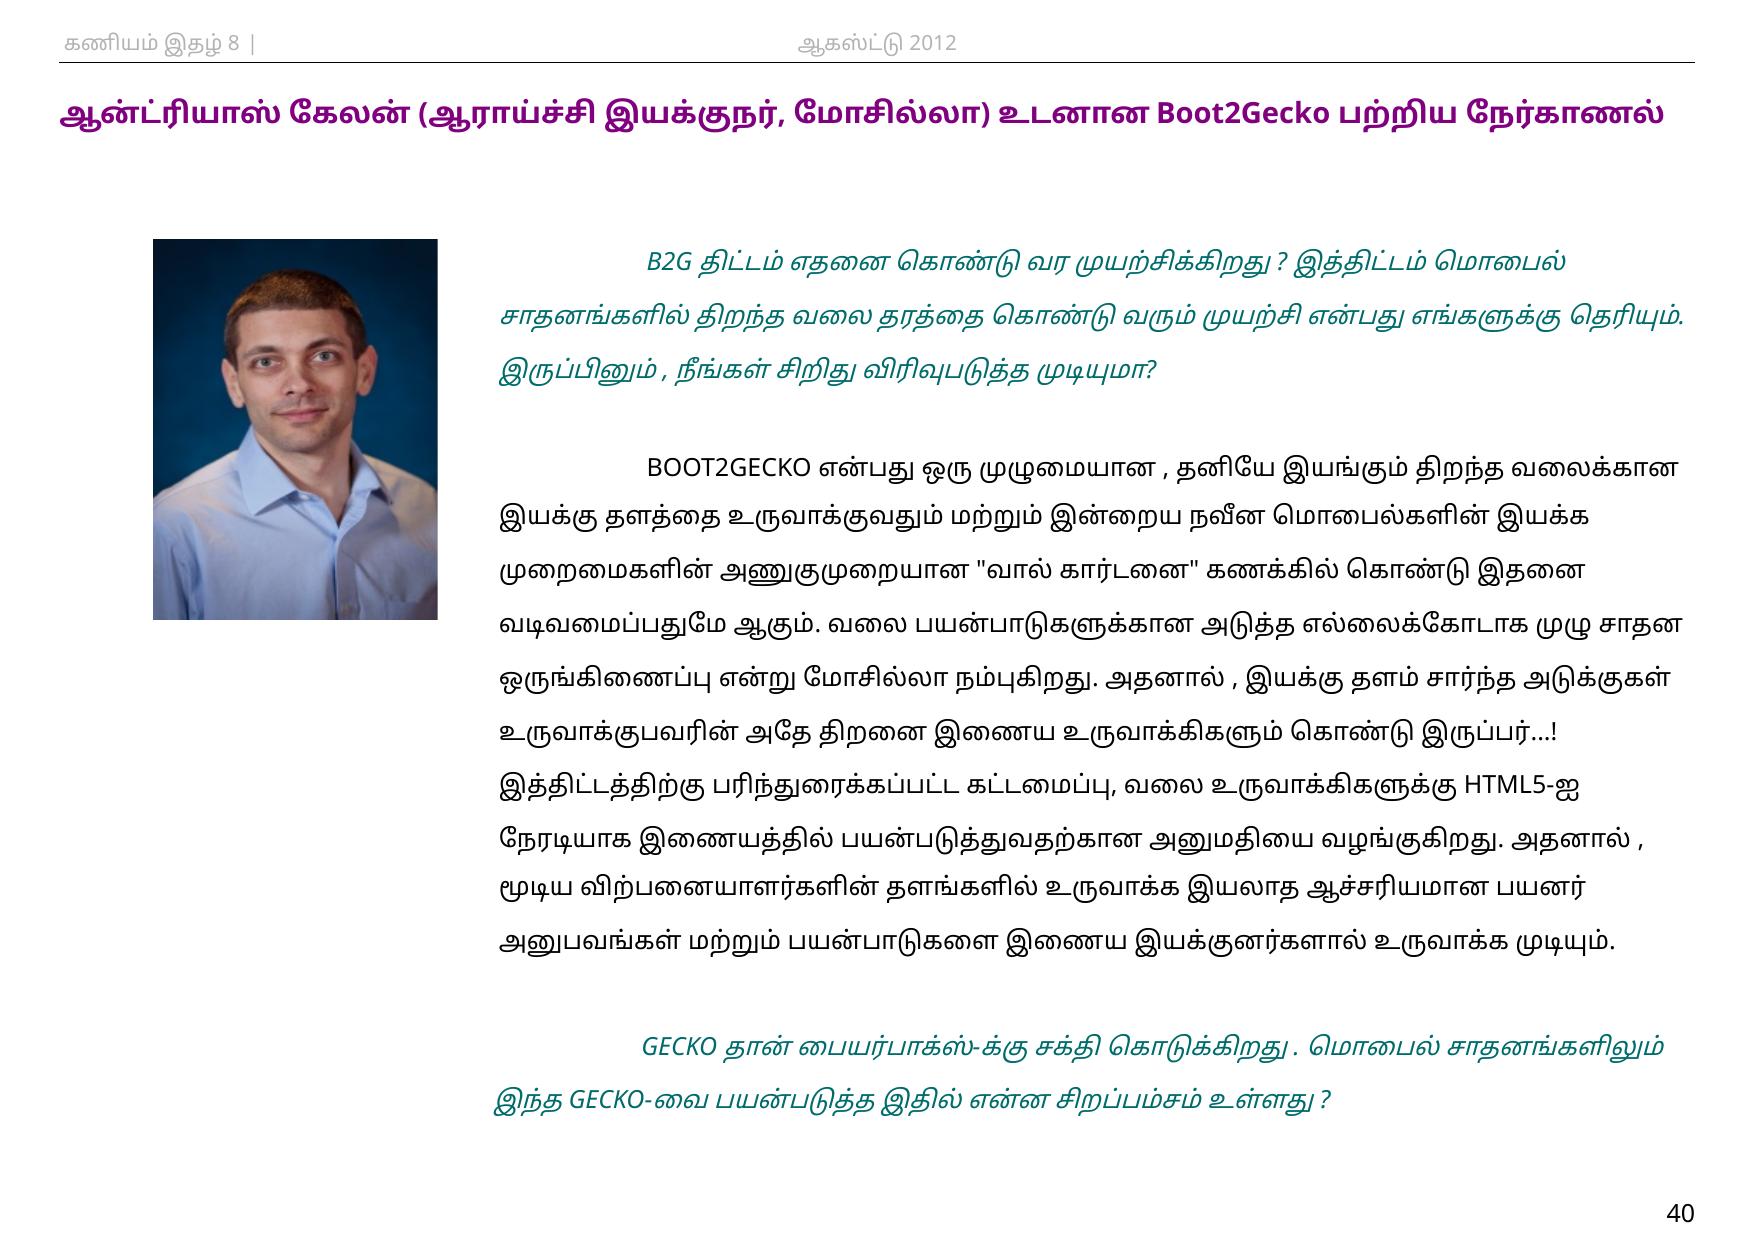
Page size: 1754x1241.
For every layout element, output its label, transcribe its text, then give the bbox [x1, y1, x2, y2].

text B2G திட்டம் எதனை கொண்டு வர முயற்சிக்கிறது ? இத்திட்டம் மொபைல் சாதனங்களில் திறந்த வலை தரத்தை கொண்டு வரும் முயற்சி என்பது எங்களுக்கு தெரியும். இருப்பினும் , நீங்கள் சிறிது விரிவுபடுத்த முடியுமா? [499, 243, 1695, 388]
text ஆன்ட்ரியாஸ் கேலன் (ஆராய்ச்சி இயக்குநர், மோசில்லா) உடனானBoot2Gecko பற்றிய நேர்காணல் [59, 92, 1695, 135]
text BOOT2GECKO என்பது ஒரு முழுமையான , தனியே இயங்கும் திறந்த வலைக்கான இயக்கு தளத்தை உருவாக்குவதும் மற்றும் இன்றைய நவீன மொபைல்களின் இயக்க முறைமைகளின் அணுகுமுறையான "வால் கார்டனை" கணக்கில் கொண்டு இதனை வடிவமைப்பதுமே ஆகும். வலை பயன்பாடுகளுக்கான அடுத்த எல்லைக்கோடாக முழு சாதன ஒருங்கிணைப்பு என்று மோசில்லா நம்புகிறது. அதனால் , இயக்கு தளம் சார்ந்த அடுக்குகள் உருவாக்குபவரின் அதே திறனை இணைய உருவாக்கிகளும் கொண்டு இருப்பர்...! இத்திட்டத்திற்கு பரிந்துரைக்கப்பட்ட கட்டமைப்பு, வலை உருவாக்கிகளுக்கு HTML5-ஐ நேரடியாக இணையத்தில் பயன்படுத்துவதற்கான அனுமதியை வழங்குகிறது. அதனால் , மூடிய விற்பனையாளர்களின் தளங்களில் உருவாக்க இயலாத ஆச்சரியமான பயனர் அனுபவங்கள் மற்றும் பயன்பாடுகளை இணைய இயக்குனர்களால் உருவாக்க முடியும். [499, 450, 1695, 959]
picture [153, 239, 438, 620]
text GECKO தான் பையர்பாக்ஸ்-க்கு சக்தி கொடுக்கிறது . மொபைல் சாதனங்களிலும் இந்த GECKO-வை பயன்படுத்த இதில் என்ன சிறப்பம்சம் உள்ளது ? [493, 1029, 1695, 1118]
